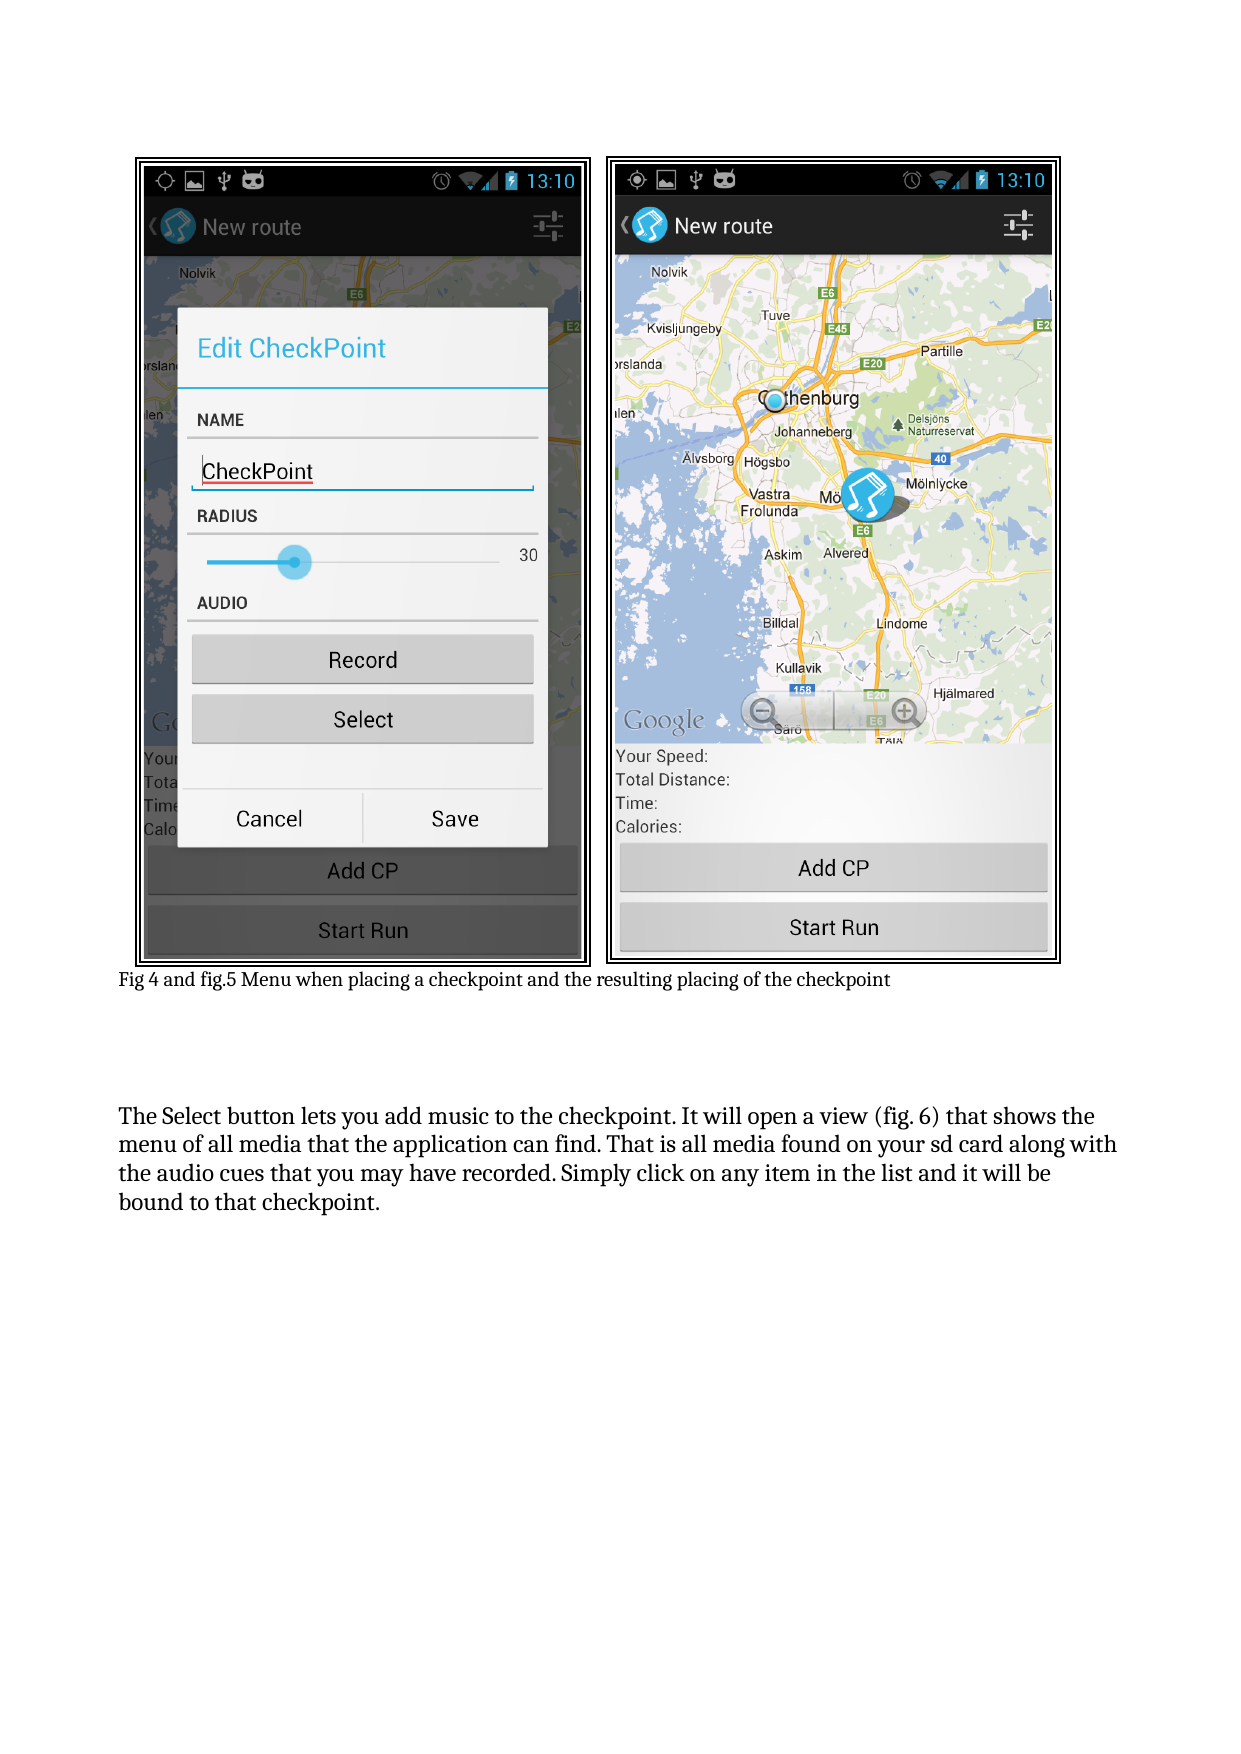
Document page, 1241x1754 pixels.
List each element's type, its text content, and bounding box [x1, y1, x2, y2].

picture [143, 166, 582, 959]
text The Select button lets you add music to the checkpoint. It will open a view (fig. 6) that shows the menu of all media that the application can find. That is all media found on your sd card along with the audio cues that you may have recorded. Simply click on any item in the list and it will be bound to that checkpoint. [118, 1102, 1122, 1217]
picture [615, 164, 1052, 956]
text Fig 4 and fig.5 Menu when placing a checkpoint and the resulting placing of the checkpoint [118, 147, 1122, 991]
